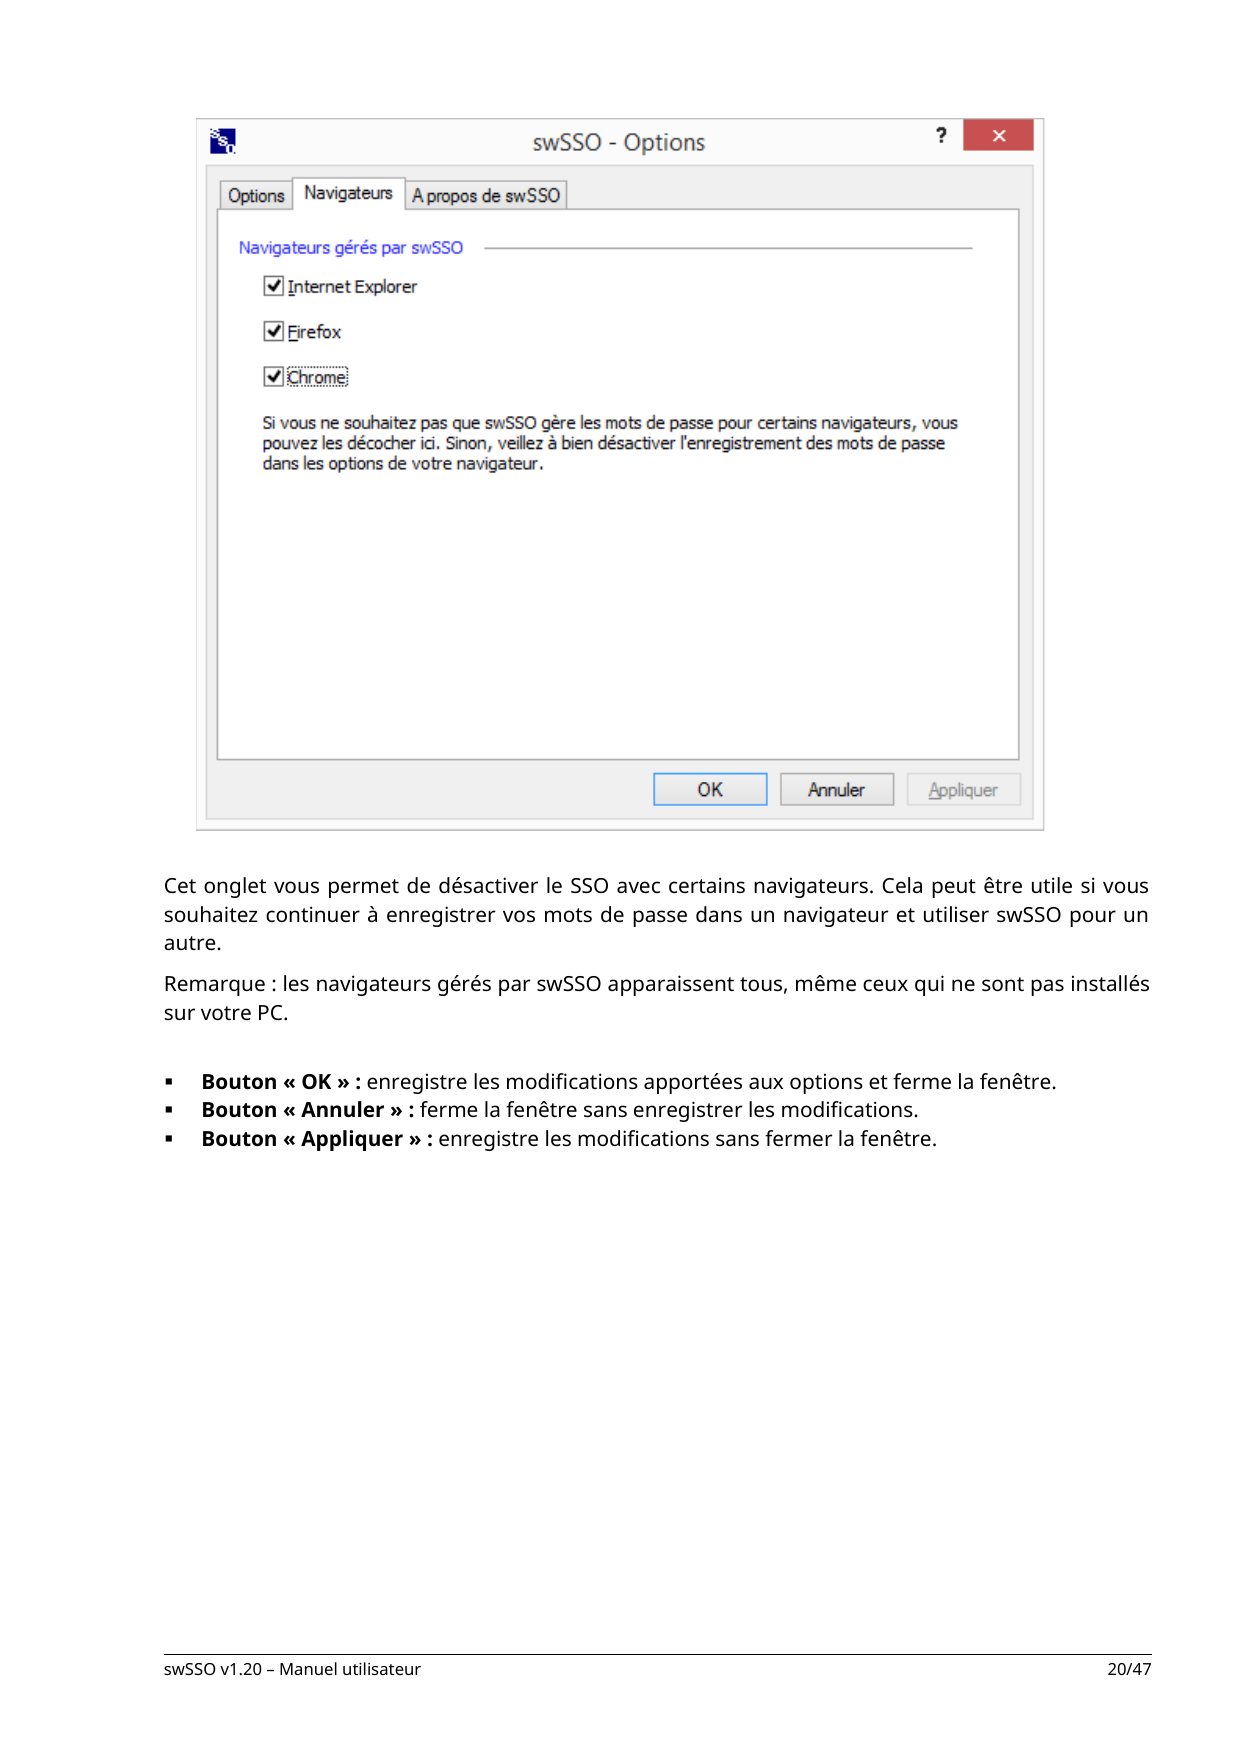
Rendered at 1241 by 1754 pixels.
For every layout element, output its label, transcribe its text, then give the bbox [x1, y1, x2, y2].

list Bouton « Appliquer » : enregistre les modifications sans fermer la fenêtre. [164, 1124, 1152, 1152]
picture [196, 118, 1045, 831]
list Bouton « OK » : enregistre les modifications apportées aux options et ferme la fenêtre. [164, 1067, 1152, 1096]
list Bouton « Annuler » : ferme la fenêtre sans enregistrer les modifications. [164, 1096, 1152, 1124]
text Cet onglet vous permet de désactiver le SSO avec certains navigateurs. Cela peut être utile si vous souhaitez continuer à enregistrer vos mots de passe dans un navigateur et utiliser swSSO pour un autre. [164, 872, 1152, 957]
text Remarque : les navigateurs gérés par swSSO apparaissent tous, même ceux qui ne sont pas installés sur votre PC. [164, 969, 1152, 1026]
